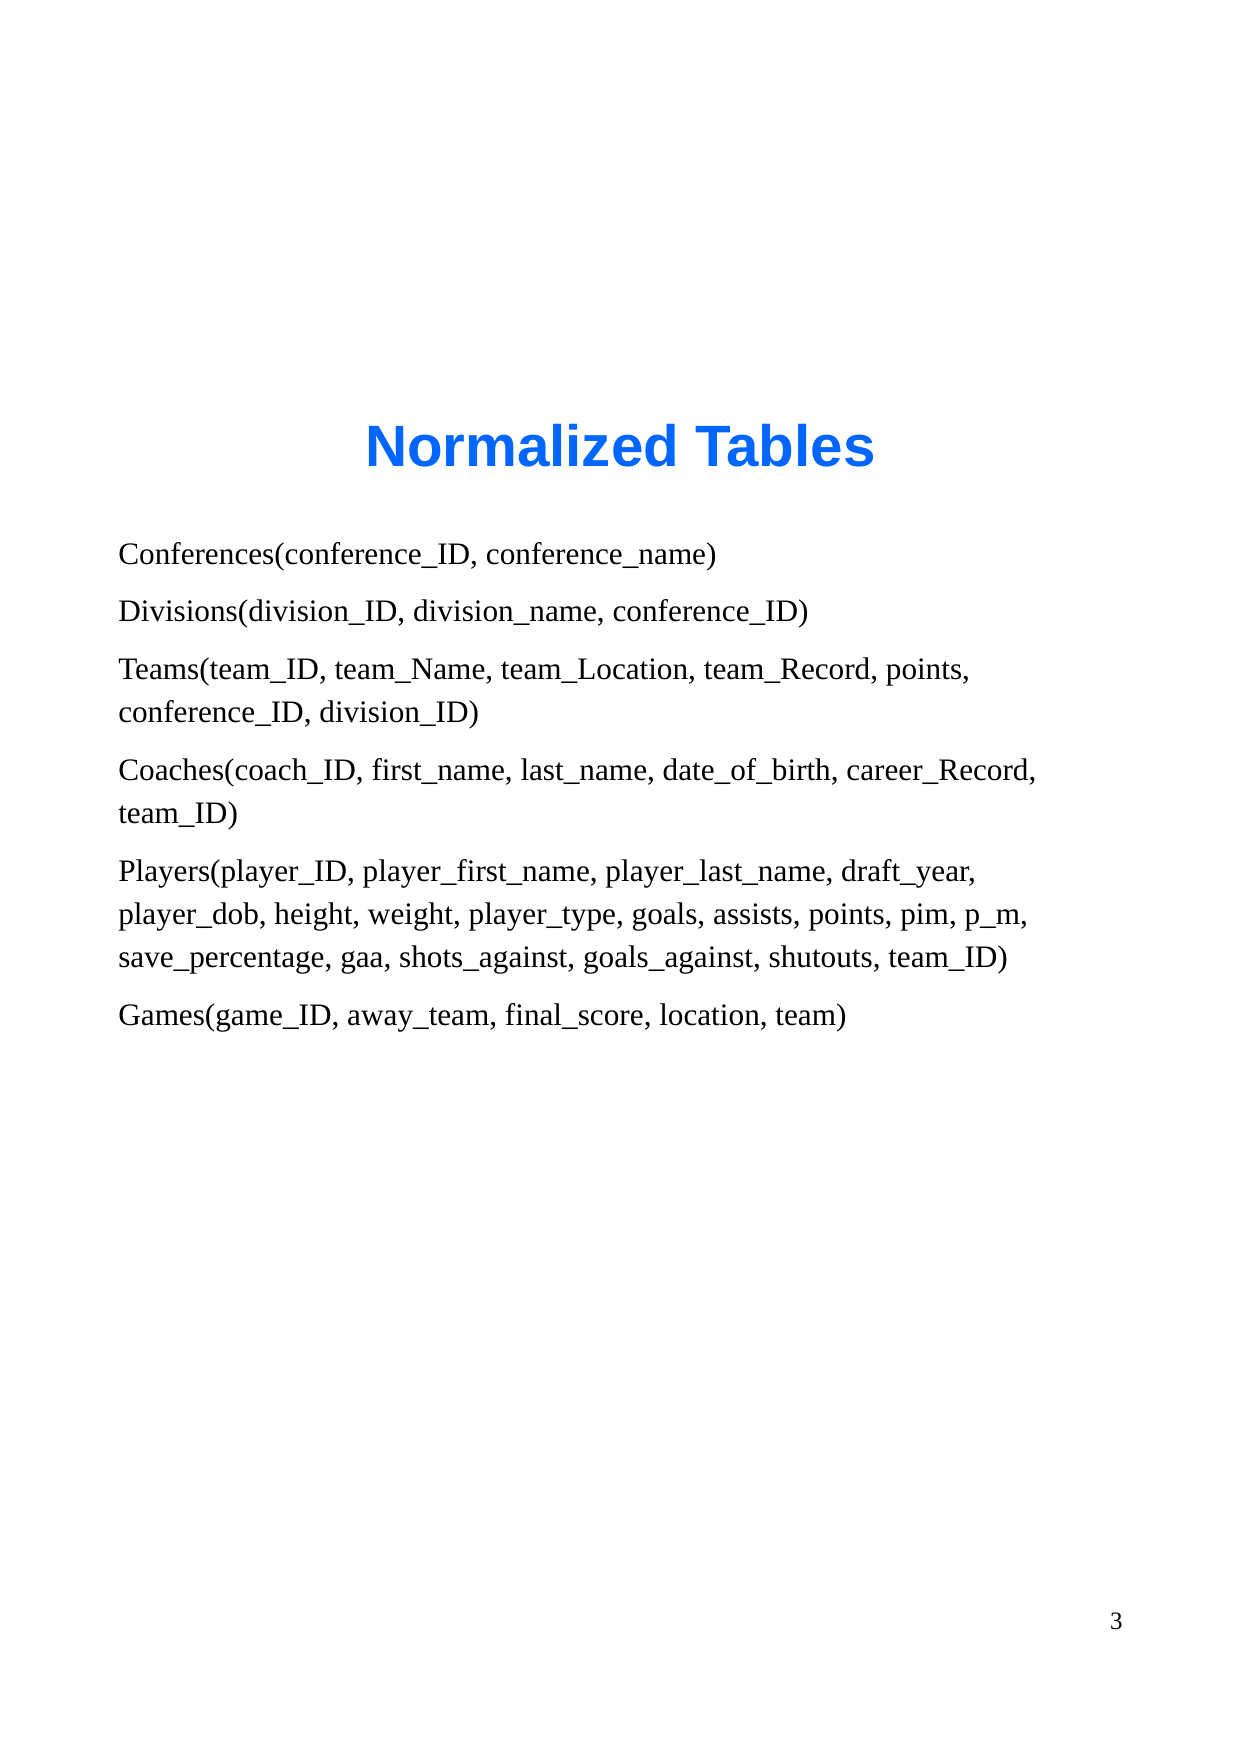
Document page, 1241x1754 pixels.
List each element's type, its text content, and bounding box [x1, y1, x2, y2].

text Teams(team_ID, team_Name, team_Location, team_Record, points, conference_ID, division_ID) [118, 650, 1122, 729]
title Normalized Tables [118, 412, 1122, 479]
text Conferences(conference_ID, conference_name) [118, 492, 1122, 571]
text Coaches(coach_ID, first_name, last_name, date_of_birth, career_Record, team_ID) [118, 751, 1122, 830]
text Players(player_ID, player_first_name, player_last_name, draft_year, player_dob, height, weight, player_type, goals, assists, points, pim, p_m, save_percentage, gaa, shots_against, goals_against, shutouts, team_ID) [118, 852, 1122, 974]
text Games(game_ID, away_team, final_score, location, team) [118, 996, 1122, 1032]
text Divisions(division_ID, division_name, conference_ID) [118, 593, 1122, 628]
